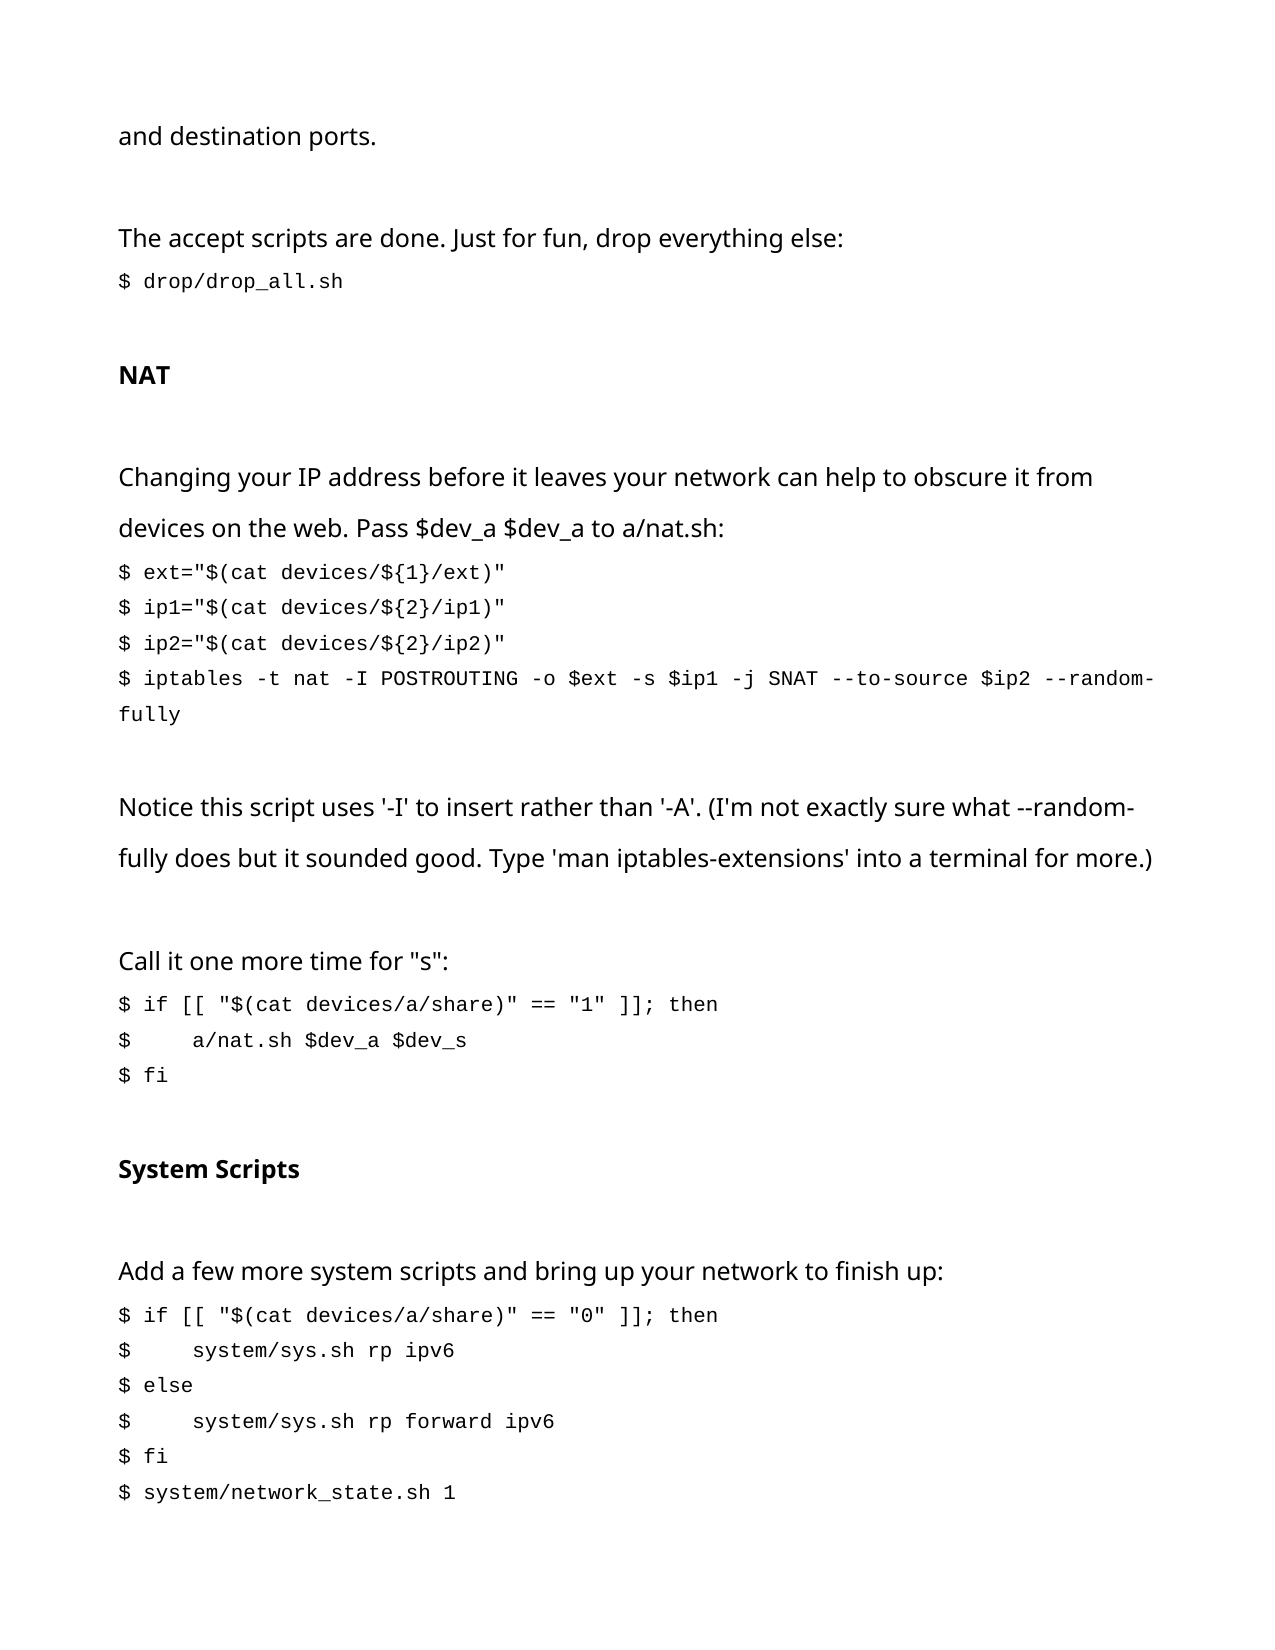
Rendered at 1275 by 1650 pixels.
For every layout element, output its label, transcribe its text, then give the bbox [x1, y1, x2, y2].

text $ system/sys.sh rp forward ipv6 [118, 1411, 1157, 1434]
text $ iptables -t nat -I POSTROUTING -o $ext -s $ip1 -j SNAT --to-source $ip2 --random-fully [118, 668, 1157, 727]
text $ ip2="$(cat devices/${2}/ip2)" [118, 633, 1157, 656]
text $ system/sys.sh rp ipv6 [118, 1340, 1157, 1364]
text $ ext="$(cat devices/${1}/ext)" [118, 562, 1157, 586]
text $ ip1="$(cat devices/${2}/ip1)" [118, 597, 1157, 621]
text NAT [118, 358, 1157, 392]
text Add a few more system scripts and bring up your network to finish up: [118, 1253, 1157, 1288]
text $ drop/drop_all.sh [118, 271, 1157, 295]
text $ fi [118, 1065, 1157, 1089]
text The accept scripts are done. Just for fun, drop everything else: [118, 220, 1157, 254]
text $ fi [118, 1446, 1157, 1470]
text and destination ports. [118, 118, 1157, 152]
text $ if [[ "$(cat devices/a/share)" == "1" ]]; then [118, 994, 1157, 1018]
text $ system/network_state.sh 1 [118, 1482, 1157, 1505]
text System Scripts [118, 1151, 1157, 1186]
text $ else [118, 1375, 1157, 1399]
text $ if [[ "$(cat devices/a/share)" == "0" ]]; then [118, 1304, 1157, 1328]
text Changing your IP address before it leaves your network can help to obscure it from devices on the web. Pass $dev_a $dev_a to a/nat.sh: [118, 460, 1157, 545]
text Notice this script uses '-I' to insert rather than '-A'. (I'm not exactly sure what --random-fully does but it sounded good. Type 'man iptables-extensions' into a terminal for more.) [118, 790, 1157, 875]
text Call it one more time for "s": [118, 943, 1157, 977]
text $ a/nat.sh $dev_a $dev_s [118, 1029, 1157, 1053]
